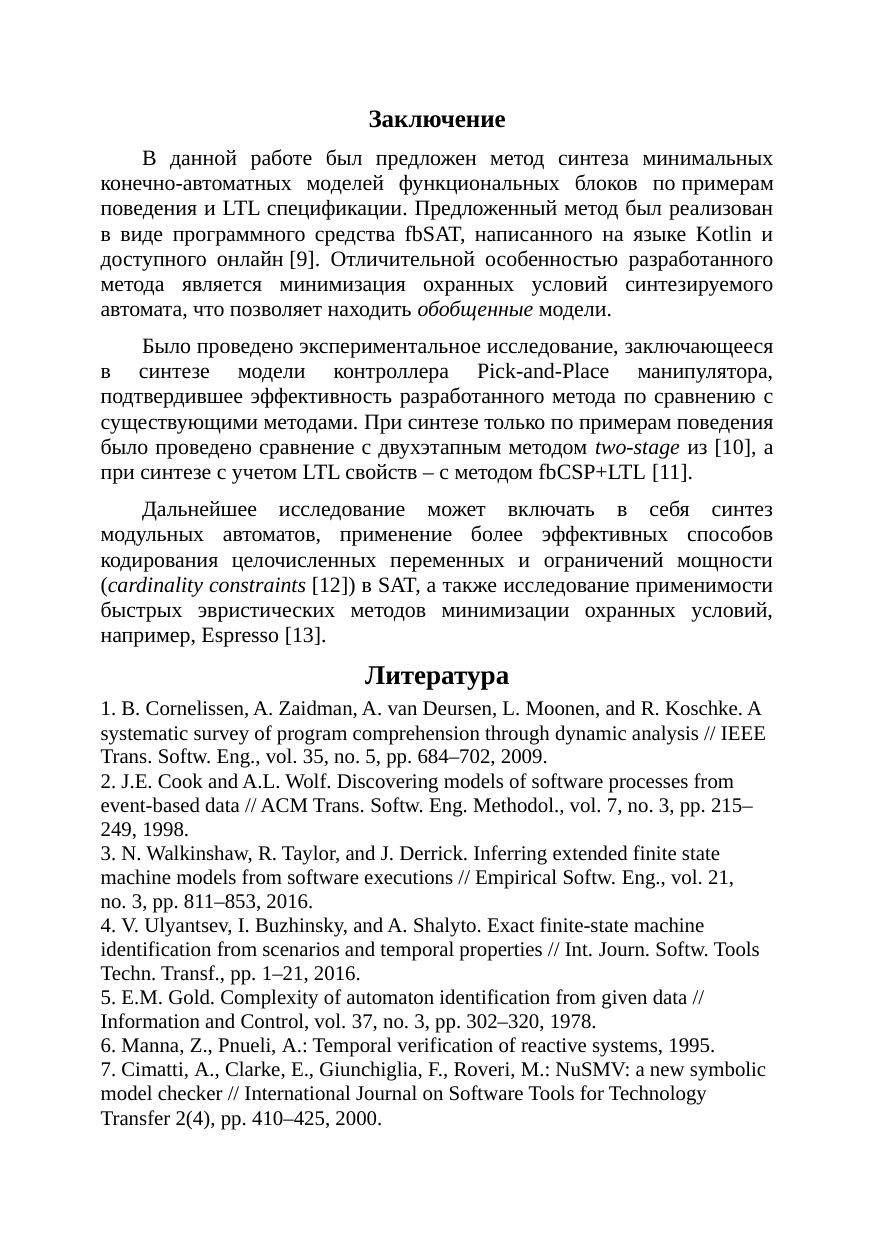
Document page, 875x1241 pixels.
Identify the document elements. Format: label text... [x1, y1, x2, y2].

subtitle Заключение [100, 104, 774, 132]
list E.M. Gold. Complexity of automaton identification from given data // Information and Control, vol. 37, no. 3, pp. 302–320, 1978. [100, 985, 774, 1033]
subtitle Литература [100, 659, 774, 690]
text Дальнейшее исследование может включать в себя синтез модульных автоматов, применение более эффективных способов кодирования целочисленных переменных и ограничений мощности (cardinality constraints [12]) в SAT, а также исследование применимости быстрых эвристических методов минимизации охранных условий, например, Espresso [13]. [100, 496, 774, 647]
list B. Cornelissen, A. Zaidman, A. van Deursen, L. Moonen, and R. Koschke. A systematic survey of program comprehension through dynamic analysis // IEEE Trans. Softw. Eng., vol. 35, no. 5, pp. 684–702, 2009. [100, 696, 774, 768]
text В данной работе был предложен метод синтеза минимальных конечно-автоматных моделей функциональных блоков по примерам поведения и LTL спецификации. Предложенный метод был реализован в виде программного средства fbSAT, написанного на языке Kotlin и доступного онлайн [9]. Отличительной особенностью разработанного метода является минимизация охранных условий синтезируемого автомата, что позволяет находить обобщенные модели. [100, 145, 774, 321]
list V. Ulyantsev, I. Buzhinsky, and A. Shalyto. Exact finite-state machine identification from scenarios and temporal properties // Int. Journ. Softw. Tools Techn. Transf., pp. 1–21, 2016. [100, 913, 774, 985]
list Cimatti, A., Clarke, E., Giunchiglia, F., Roveri, M.: NuSMV: a new symbolic model checker // International Journal on Software Tools for Technology Transfer 2(4), pp. 410–425, 2000. [100, 1057, 774, 1129]
text Было проведено экспериментальное исследование, заключающееся в синтезе модели контроллера Pick-and-Place манипулятора, подтвердившее эффективность разработанного метода по сравнению с существующими методами. При синтезе только по примерам поведения было проведено сравнение с двухэтапным методом two-stage из [10], а при синтезе с учетом LTL свойств – с методом fbCSP+LTL [11]. [100, 333, 774, 484]
list N. Walkinshaw, R. Taylor, and J. Derrick. Inferring extended finite state machine models from software executions // Empirical Softw. Eng., vol. 21, no. 3, pp. 811–853, 2016. [100, 841, 774, 913]
list Manna, Z., Pnueli, A.: Temporal verification of reactive systems, 1995. [100, 1033, 774, 1057]
list J.E. Cook and A.L. Wolf. Discovering models of software processes from event-based data // ACM Trans. Softw. Eng. Methodol., vol. 7, no. 3, pp. 215–249, 1998. [100, 768, 774, 841]
